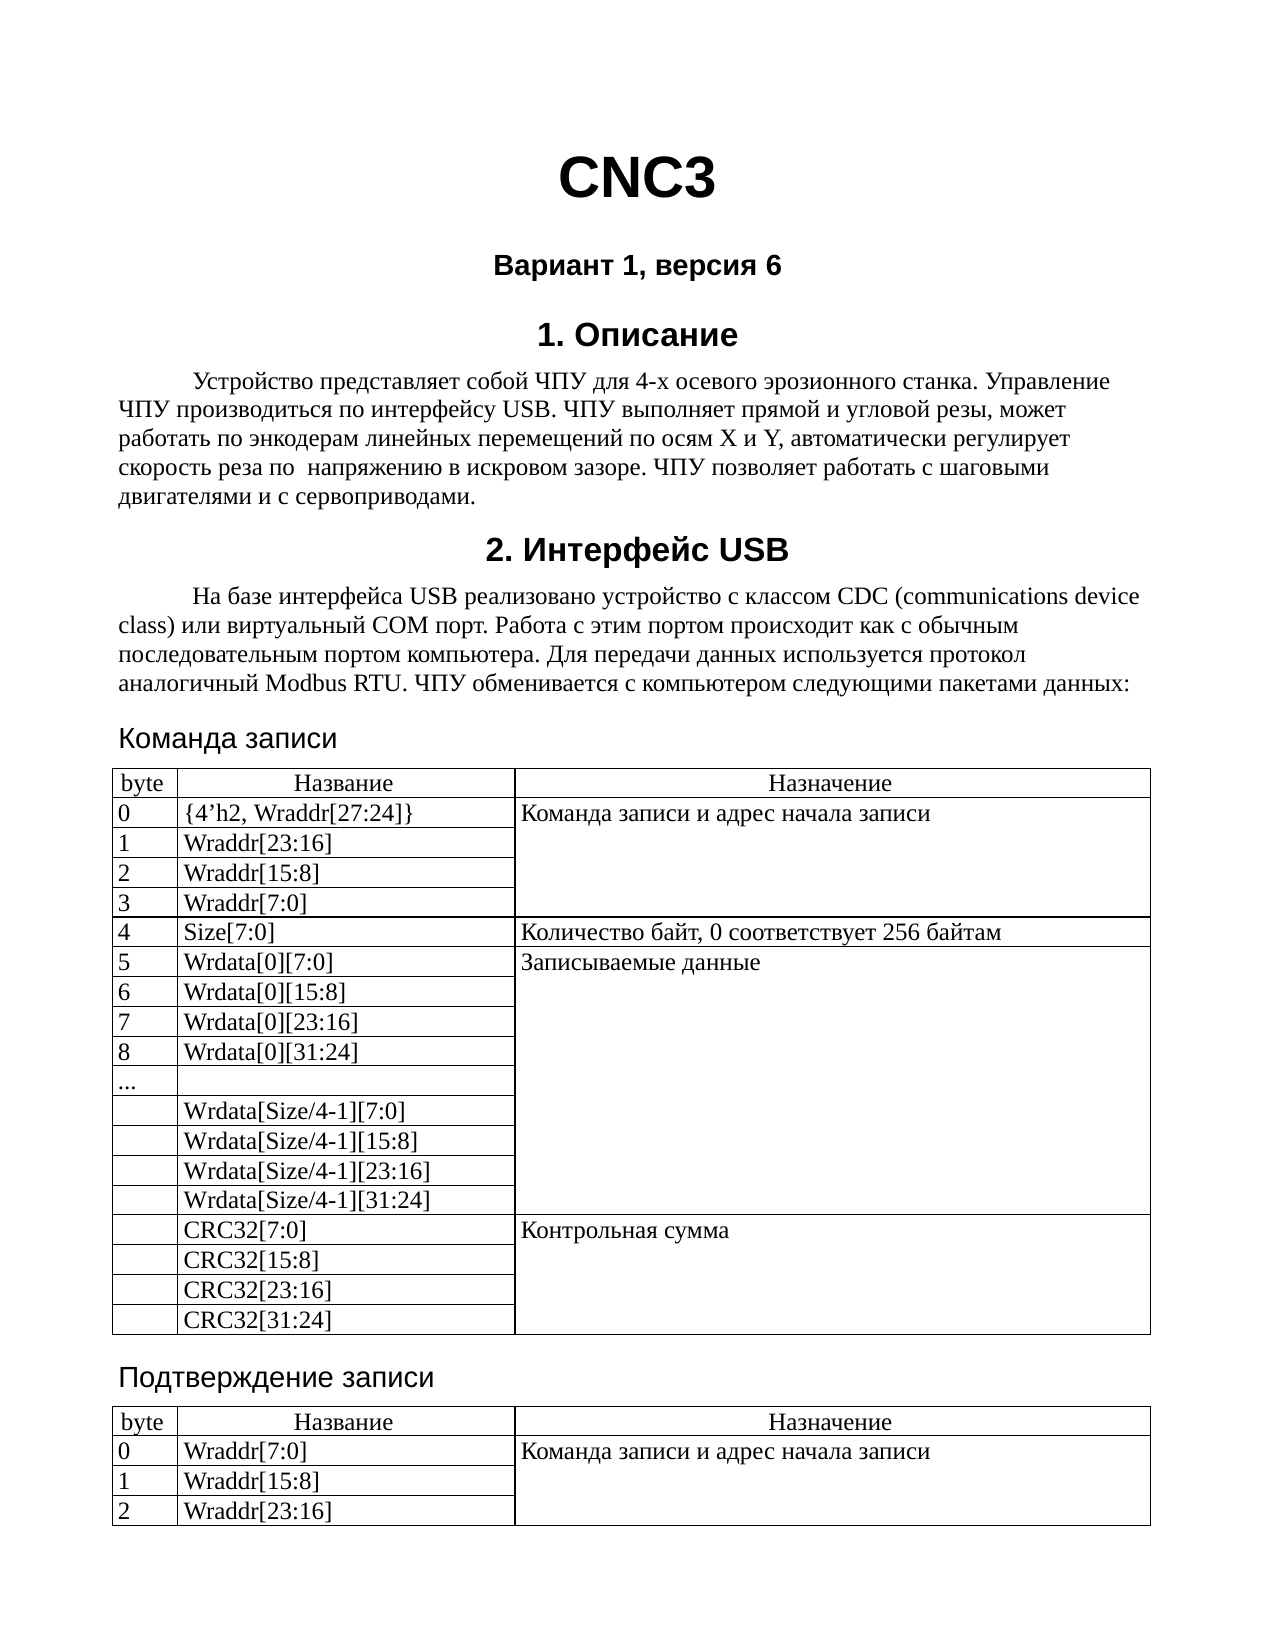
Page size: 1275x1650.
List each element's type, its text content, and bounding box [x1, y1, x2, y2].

table_cell Wrdata[0][31:24] [178, 1037, 514, 1065]
table_header byte [113, 769, 177, 797]
table_cell [113, 1126, 177, 1155]
table_header Назначение [516, 1407, 1150, 1435]
text Устройство представляет собой ЧПУ для 4-х осевого эрозионного станка. Управление ЧПУ производиться по интерфейсу USB. ЧПУ выполняет прямой и угловой резы, может работать по энкодерам линейных перемещений по осям X и Y, автоматически регулирует скорость реза по напряжению в искровом зазоре. ЧПУ позволяет работать с шаговыми двигателями и с сервоприводами. [118, 366, 1157, 509]
table_cell 3 [113, 888, 177, 916]
table_cell Wrdata[0][15:8] [178, 977, 514, 1006]
table_cell Wraddr[23:16] [178, 828, 514, 857]
table_cell CRC32[7:0] [178, 1215, 514, 1244]
table_cell Количество байт, 0 соответствует 256 байтам [516, 918, 1150, 946]
table_cell CRC32[23:16] [178, 1275, 514, 1304]
title CNC3 [118, 143, 1157, 210]
table_cell 5 [113, 947, 177, 976]
title Вариант 1, версия 6 [118, 248, 1157, 281]
table_cell [178, 1066, 514, 1095]
table_cell {4’h2, Wraddr[27:24]} [178, 798, 514, 827]
table_cell Wraddr[23:16] [178, 1496, 514, 1525]
table_cell Команда записи и адрес начала записи [516, 798, 1150, 916]
table_cell 4 [113, 918, 177, 946]
table_cell Wrdata[Size/4-1][7:0] [178, 1096, 514, 1125]
table_cell [113, 1275, 177, 1304]
subtitle Команда записи [118, 721, 1157, 755]
table_cell [113, 1305, 177, 1333]
subtitle Подтверждение записи [118, 1359, 1157, 1393]
table_cell 1 [113, 1466, 177, 1495]
table_cell Wrdata[Size/4-1][23:16] [178, 1156, 514, 1184]
subtitle 2. Интерфейс USB [118, 530, 1157, 569]
table_cell Команда записи и адрес начала записи [516, 1436, 1150, 1525]
table_header Название [178, 769, 514, 797]
text На базе интерфейса USB реализовано устройство с классом CDC (communications device class) или виртуальный COM порт. Работа с этим портом происходит как с обычным последовательным портом компьютера. Для передачи данных используется протокол аналогичный Modbus RTU. ЧПУ обменивается с компьютером следующими пакетами данных: [118, 581, 1157, 696]
table_cell Wraddr[7:0] [178, 888, 514, 916]
table_cell [113, 1156, 177, 1184]
table_cell Wrdata[Size/4-1][31:24] [178, 1186, 514, 1214]
table_cell Size[7:0] [178, 918, 514, 946]
table_cell Wraddr[15:8] [178, 1466, 514, 1495]
table_cell [113, 1245, 177, 1274]
table_cell CRC32[15:8] [178, 1245, 514, 1274]
table_header byte [113, 1407, 177, 1435]
table_cell 0 [113, 1436, 177, 1465]
table_cell 2 [113, 858, 177, 887]
table_cell 2 [113, 1496, 177, 1525]
table_cell [113, 1186, 177, 1214]
table_cell Wrdata[0][7:0] [178, 947, 514, 976]
table_cell Wraddr[7:0] [178, 1436, 514, 1465]
table_cell 6 [113, 977, 177, 1006]
table_cell 1 [113, 828, 177, 857]
table_cell Записываемые данные [516, 947, 1150, 1214]
table_cell CRC32[31:24] [178, 1305, 514, 1333]
table_header Название [178, 1407, 514, 1435]
table_cell Wrdata[Size/4-1][15:8] [178, 1126, 514, 1155]
table_cell Wrdata[0][23:16] [178, 1007, 514, 1036]
table_cell 0 [113, 798, 177, 827]
table_cell [113, 1096, 177, 1125]
table_header Назначение [516, 769, 1150, 797]
table_cell Контрольная сумма [516, 1215, 1150, 1333]
table_cell 8 [113, 1037, 177, 1065]
table_cell ... [113, 1066, 177, 1095]
table_cell 7 [113, 1007, 177, 1036]
table_cell Wraddr[15:8] [178, 858, 514, 887]
subtitle 1. Описание [118, 314, 1157, 353]
table_cell [113, 1215, 177, 1244]
